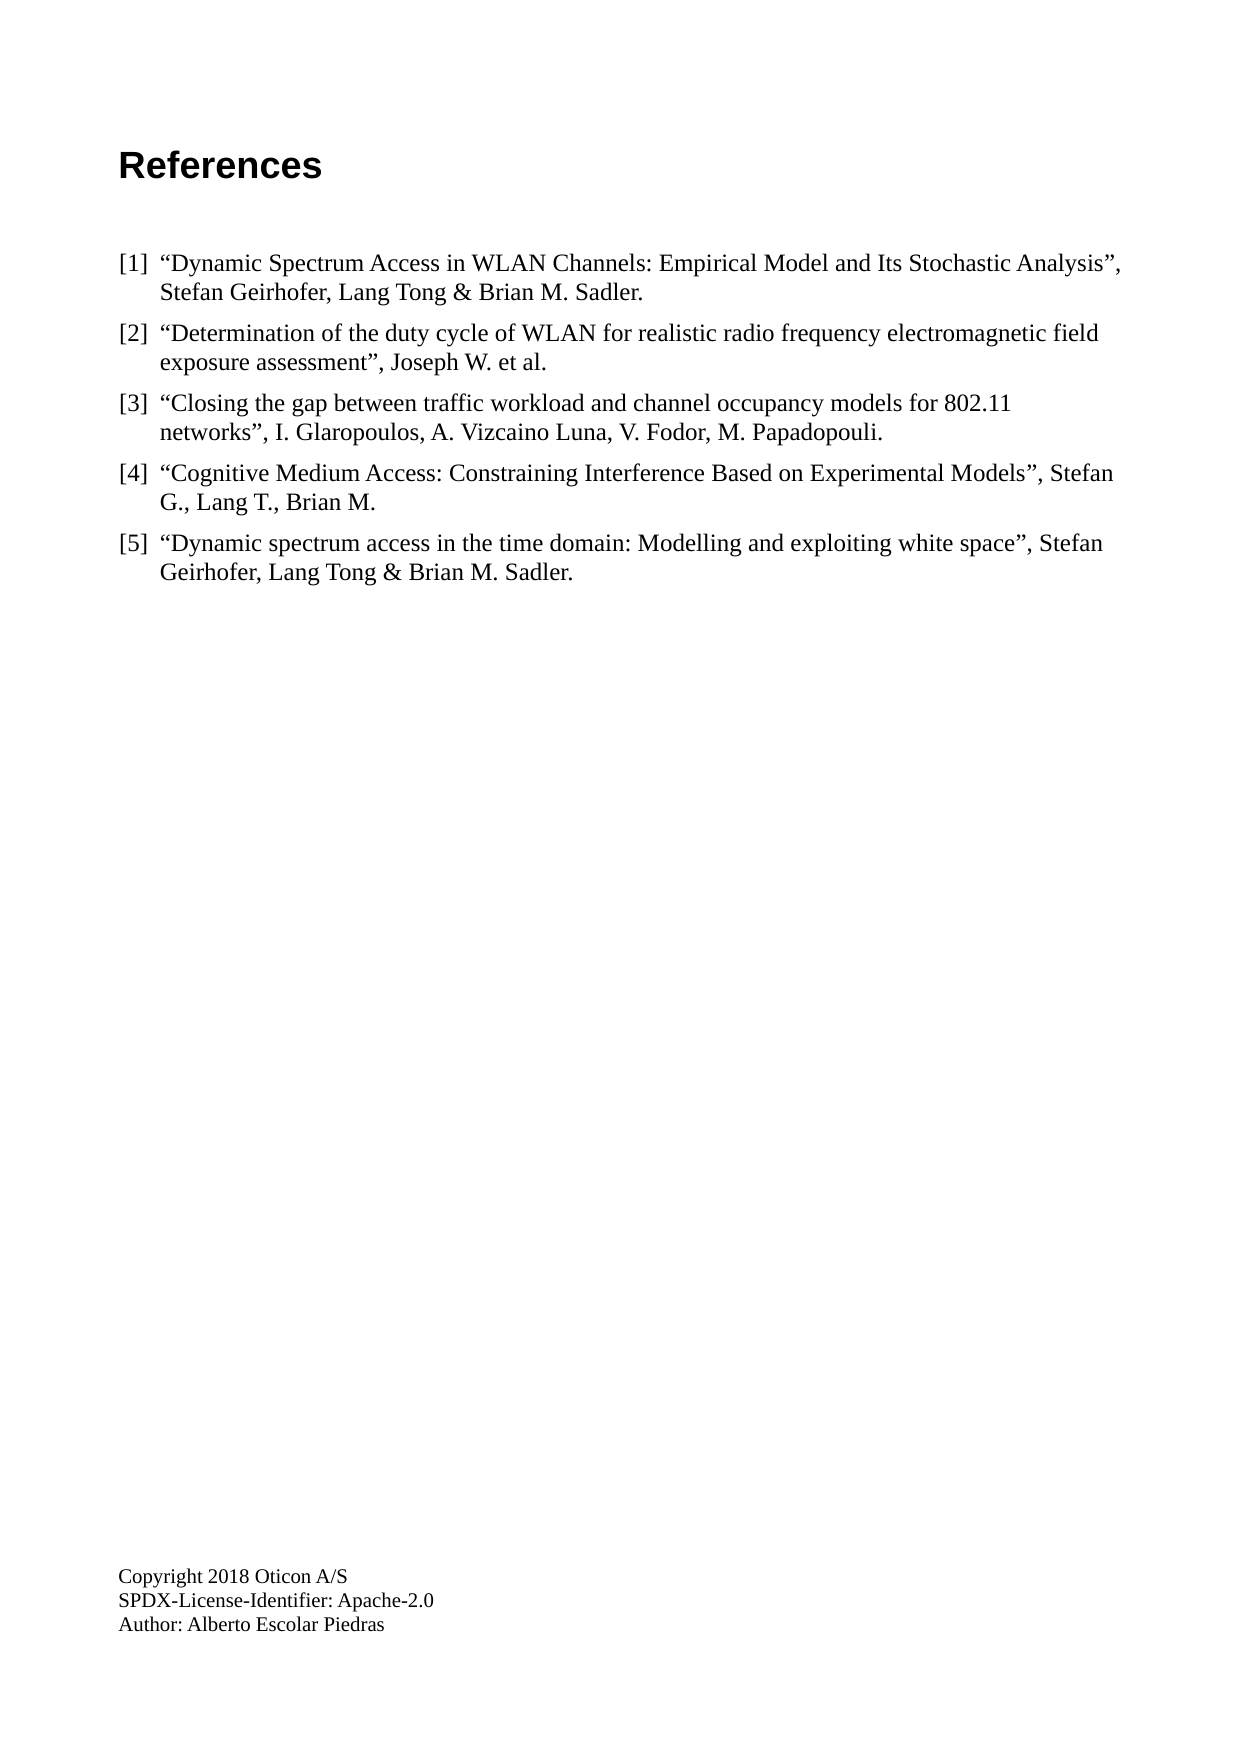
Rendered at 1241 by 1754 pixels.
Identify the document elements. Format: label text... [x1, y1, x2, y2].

list “Determination of the duty cycle of WLAN for realistic radio frequency electromagnetic field exposure assessment”, Joseph W. et al. [148, 318, 1122, 376]
subtitle References [118, 143, 1122, 187]
list “Closing the gap between traffic workload and channel occupancy models for 802.11 networks”, I. Glaropoulos, A. Vizcaino Luna, V. Fodor, M. Papadopouli. [148, 388, 1122, 446]
list “Dynamic spectrum access in the time domain: Modelling and exploiting white space”, Stefan Geirhofer, Lang Tong & Brian M. Sadler. [148, 528, 1122, 586]
list “Cognitive Medium Access: Constraining Interference Based on Experimental Models”, Stefan G., Lang T., Brian M. [148, 458, 1122, 516]
list “Dynamic Spectrum Access in WLAN Channels: Empirical Model and Its Stochastic Analysis”, Stefan Geirhofer, Lang Tong & Brian M. Sadler. [148, 248, 1122, 306]
